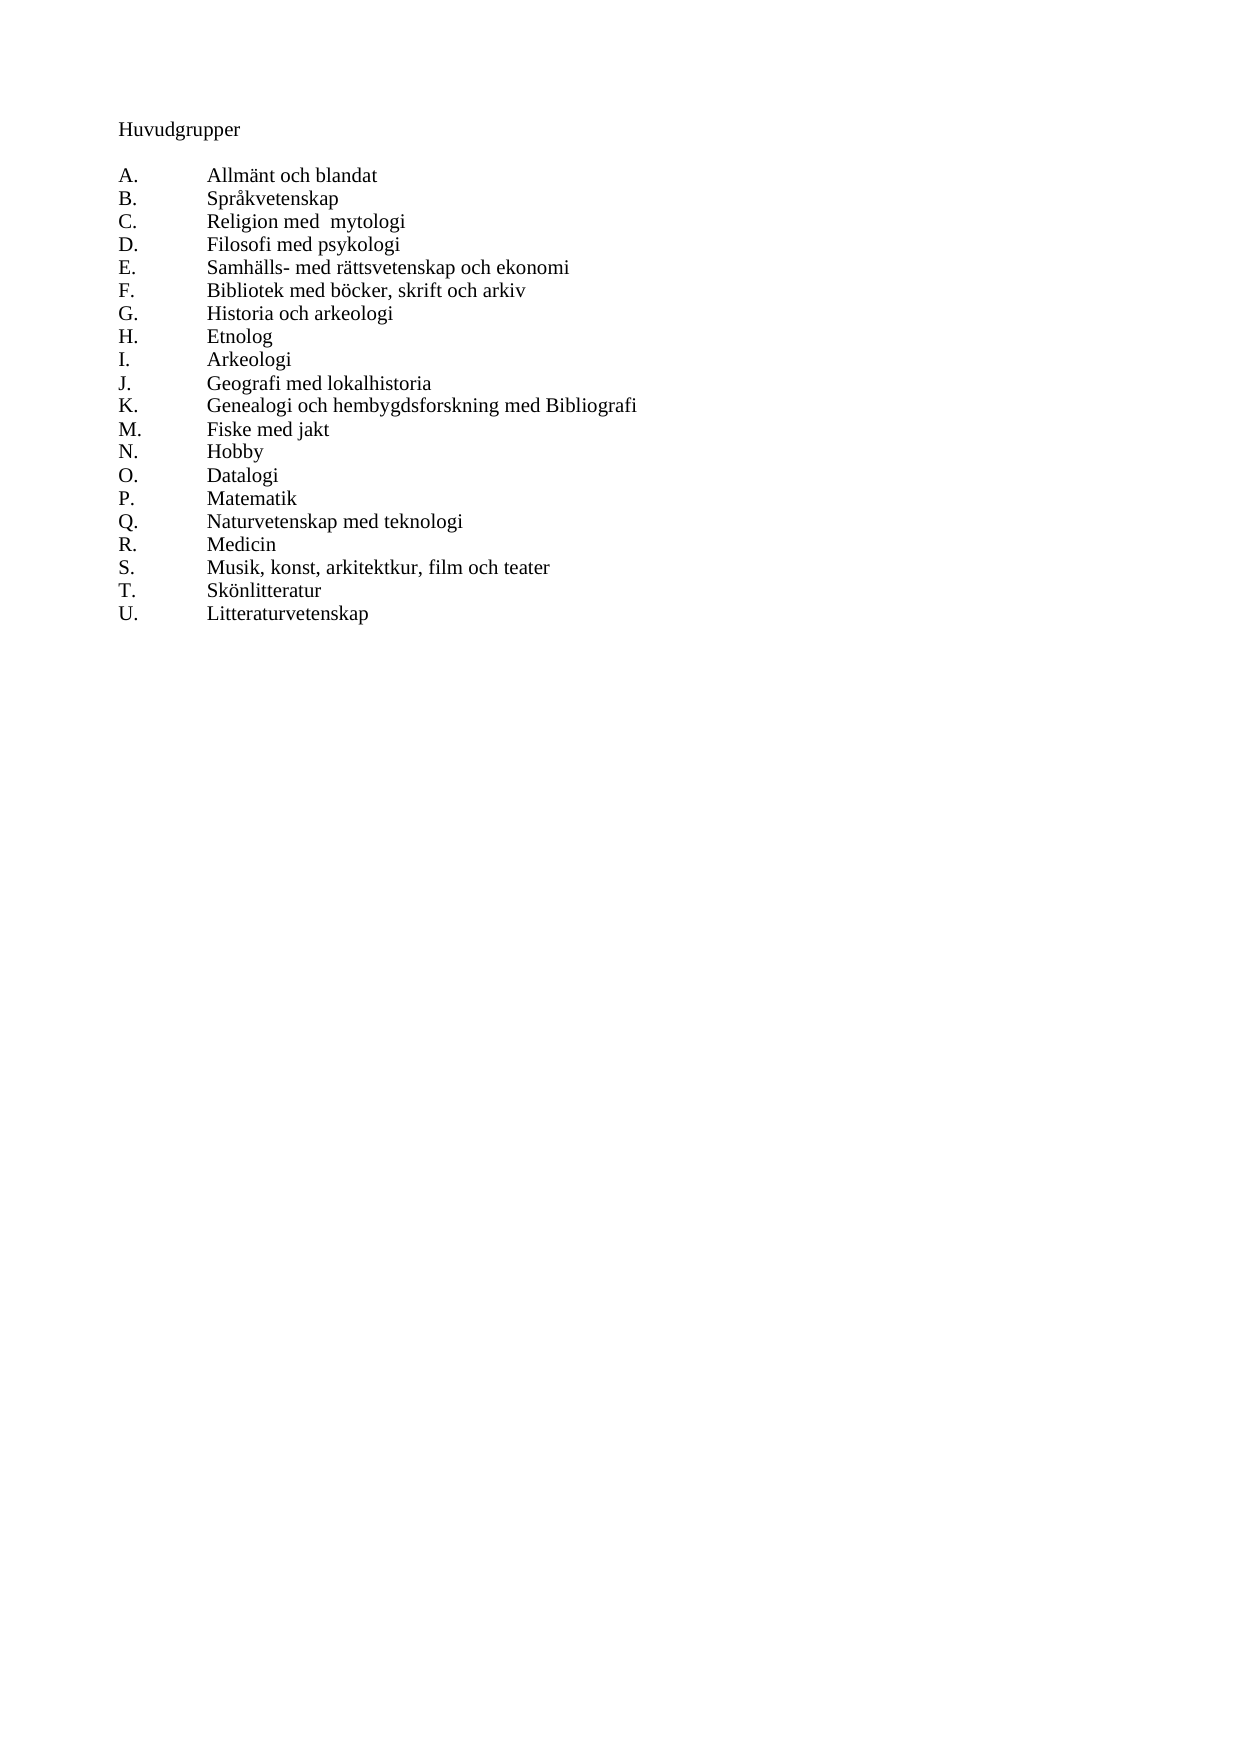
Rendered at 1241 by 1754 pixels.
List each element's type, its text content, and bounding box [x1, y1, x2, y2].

text D. Filosofi med psykologi [118, 233, 1122, 256]
text Q. Naturvetenskap med teknologi [118, 509, 1122, 532]
text F. Bibliotek med böcker, skrift och arkiv [118, 279, 1122, 302]
text A. Allmänt och blandat [118, 164, 1122, 187]
text U. Litteraturvetenskap [118, 602, 1122, 624]
text J. Geografi med lokalhistoria [118, 371, 1122, 394]
text N. Hobby [118, 440, 1122, 463]
text K. Genealogi och hembygdsforskning med Bibliografi [118, 394, 1122, 417]
text O. Datalogi [118, 463, 1122, 486]
text E. Samhälls- med rättsvetenskap och ekonomi [118, 256, 1122, 279]
text R. Medicin [118, 532, 1122, 556]
text Huvudgrupper [118, 118, 1122, 141]
text M. Fiske med jakt [118, 417, 1122, 440]
text P. Matematik [118, 486, 1122, 509]
text B. Språkvetenskap [118, 187, 1122, 210]
text G. Historia och arkeologi [118, 302, 1122, 325]
text S. Musik, konst, arkitektkur, film och teater [118, 556, 1122, 578]
text C. Religion med mytologi [118, 210, 1122, 233]
text I. Arkeologi [118, 348, 1122, 371]
text T. Skönlitteratur [118, 578, 1122, 602]
text H. Etnolog [118, 325, 1122, 348]
